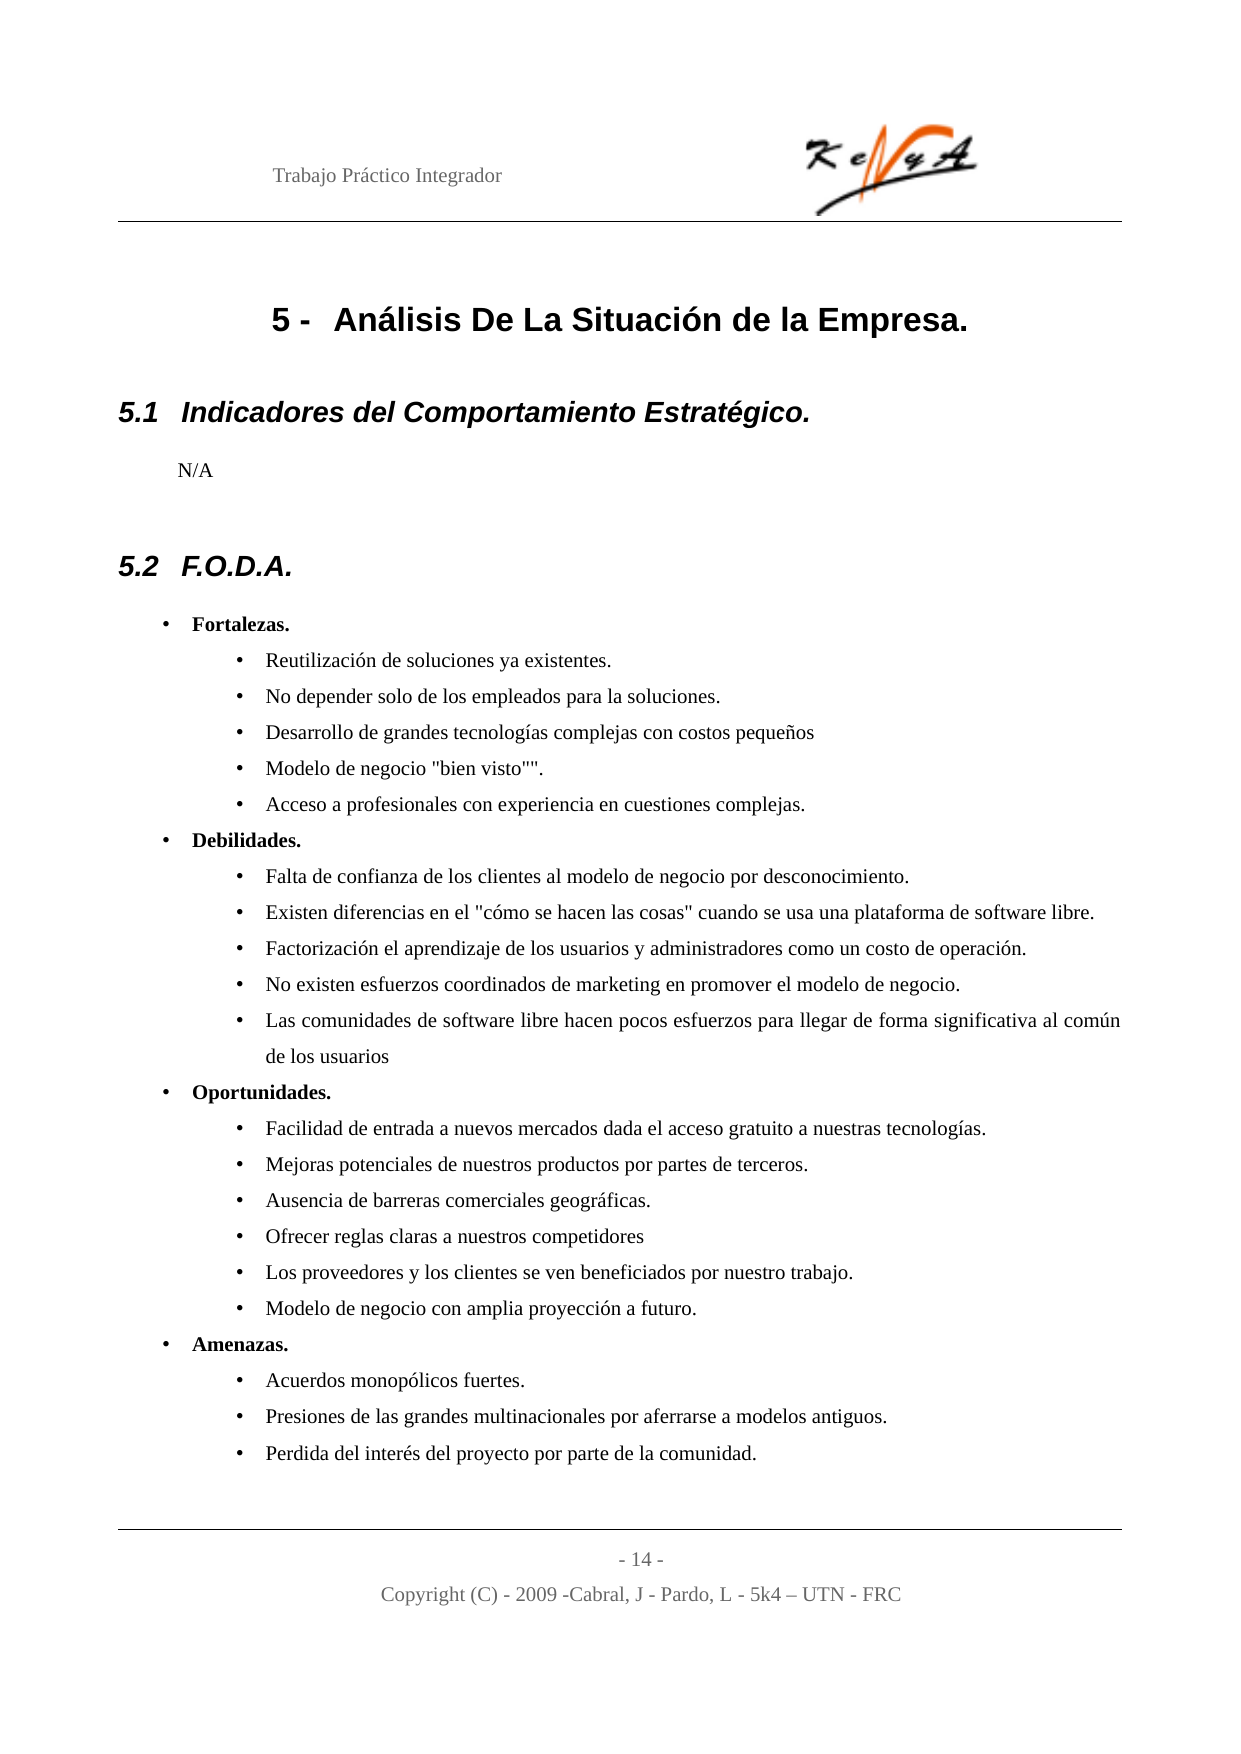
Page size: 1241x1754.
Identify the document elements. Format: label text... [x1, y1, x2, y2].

list Presiones de las grandes multinacionales por aferrarse a modelos antiguos. [236, 1404, 1122, 1428]
list Existen diferencias en el "cómo se hacen las cosas" cuando se usa una plataforma de software libre. [236, 900, 1122, 924]
list Debilidades. [162, 828, 1122, 852]
list Facilidad de entrada a nuevos mercados dada el acceso gratuito a nuestras tecnologías. [236, 1116, 1122, 1140]
picture [805, 123, 979, 216]
list No existen esfuerzos coordinados de marketing en promover el modelo de negocio. [236, 972, 1122, 996]
list Las comunidades de software libre hacen pocos esfuerzos para llegar de forma significativa al común de los usuarios [236, 1008, 1122, 1068]
list Modelo de negocio con amplia proyección a futuro. [236, 1296, 1122, 1320]
list No depender solo de los empleados para la soluciones. [236, 683, 1122, 708]
list Amenazas. [162, 1332, 1122, 1356]
list Falta de confianza de los clientes al modelo de negocio por desconocimiento. [236, 864, 1122, 888]
list Los proveedores y los clientes se ven beneficiados por nuestro trabajo. [236, 1260, 1122, 1284]
list Desarrollo de grandes tecnologías complejas con costos pequeños [236, 719, 1122, 744]
list Modelo de negocio "bien visto"". [236, 756, 1122, 780]
list Fortalezas. [162, 611, 1122, 636]
text N/A [177, 458, 1063, 482]
list Acuerdos monopólicos fuertes. [236, 1368, 1122, 1392]
list Reutilización de soluciones ya existentes. [236, 647, 1122, 672]
subtitle Análisis De La Situación de la Empresa. [118, 300, 1122, 338]
list Oportunidades. [162, 1080, 1122, 1104]
list Ausencia de barreras comerciales geográficas. [236, 1188, 1122, 1212]
list Acceso a profesionales con experiencia en cuestiones complejas. [236, 792, 1122, 816]
subtitle Indicadores del Comportamiento Estratégico. [118, 395, 1122, 429]
list Perdida del interés del proyecto por parte de la comunidad. [236, 1440, 1122, 1464]
list Ofrecer reglas claras a nuestros competidores [236, 1224, 1122, 1248]
list Mejoras potenciales de nuestros productos por partes de terceros. [236, 1152, 1122, 1176]
list Factorización el aprendizaje de los usuarios y administradores como un costo de operación. [236, 936, 1122, 960]
subtitle F.O.D.A. [118, 549, 1122, 582]
